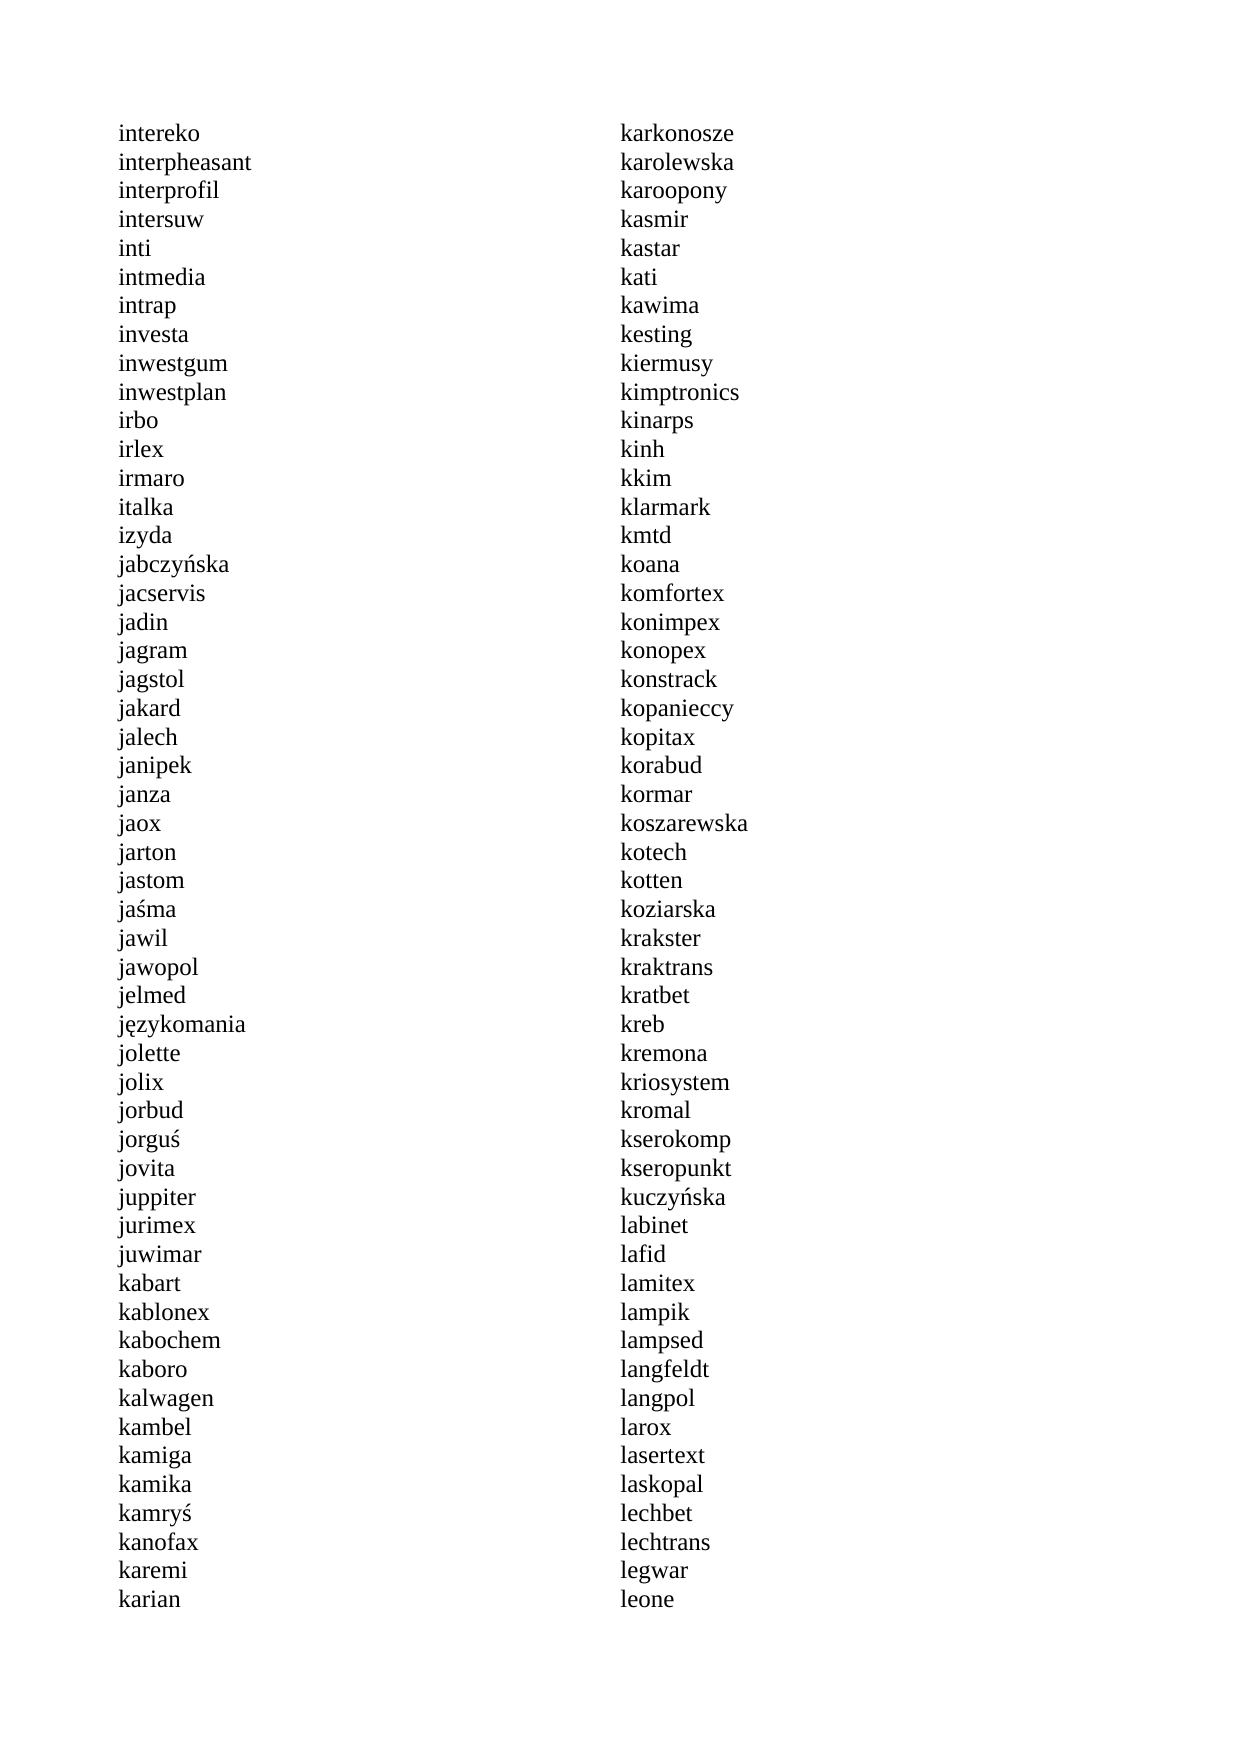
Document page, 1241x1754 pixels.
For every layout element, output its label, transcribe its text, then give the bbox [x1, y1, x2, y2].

text konstrack [620, 664, 1122, 693]
text karian [118, 1584, 620, 1613]
text labinet [620, 1211, 1122, 1239]
text juwimar [118, 1239, 620, 1268]
text kotech [620, 837, 1122, 866]
text inti [118, 233, 620, 262]
text kuczyńska [620, 1182, 1122, 1211]
text kanofax [118, 1527, 620, 1556]
text leone [620, 1584, 1122, 1613]
text lechtrans [620, 1527, 1122, 1556]
text krakster [620, 923, 1122, 952]
text irlex [118, 434, 620, 463]
text komfortex [620, 578, 1122, 607]
text lampsed [620, 1326, 1122, 1354]
text jorguś [118, 1124, 620, 1153]
text kmtd [620, 521, 1122, 549]
text klarmark [620, 492, 1122, 521]
text koszarewska [620, 808, 1122, 837]
text italka [118, 492, 620, 521]
text koana [620, 549, 1122, 578]
text jovita [118, 1153, 620, 1182]
text kalwagen [118, 1383, 620, 1412]
text kastar [620, 233, 1122, 262]
text jagstol [118, 664, 620, 693]
text izyda [118, 521, 620, 549]
text intrap [118, 291, 620, 319]
text kiermusy [620, 348, 1122, 377]
text jabczyńska [118, 549, 620, 578]
text kopitax [620, 722, 1122, 751]
text kinarps [620, 406, 1122, 434]
text kromal [620, 1096, 1122, 1124]
text irbo [118, 406, 620, 434]
text janipek [118, 751, 620, 779]
text kabochem [118, 1326, 620, 1354]
text lamitex [620, 1268, 1122, 1297]
text inwestgum [118, 348, 620, 377]
text juppiter [118, 1182, 620, 1211]
text kkim [620, 463, 1122, 492]
text konimpex [620, 607, 1122, 636]
text kriosystem [620, 1067, 1122, 1096]
text inwestplan [118, 377, 620, 406]
text lasertext [620, 1441, 1122, 1469]
text interprofil [118, 176, 620, 204]
text kamiga [118, 1441, 620, 1469]
text lampik [620, 1297, 1122, 1326]
text konopex [620, 636, 1122, 664]
text kinh [620, 434, 1122, 463]
text interpheasant [118, 147, 620, 176]
text kremona [620, 1038, 1122, 1067]
text karolewska [620, 147, 1122, 176]
text jawil [118, 923, 620, 952]
text intersuw [118, 204, 620, 233]
text kambel [118, 1412, 620, 1441]
text korabud [620, 751, 1122, 779]
text investa [118, 319, 620, 348]
text laskopal [620, 1469, 1122, 1498]
text jolette [118, 1038, 620, 1067]
text językomania [118, 1009, 620, 1038]
text kormar [620, 779, 1122, 808]
text koziarska [620, 894, 1122, 923]
text legwar [620, 1556, 1122, 1584]
text karkonosze [620, 118, 1122, 147]
text kotten [620, 866, 1122, 894]
text intmedia [118, 262, 620, 291]
text intereko [118, 118, 620, 147]
text langpol [620, 1383, 1122, 1412]
text jorbud [118, 1096, 620, 1124]
text jacservis [118, 578, 620, 607]
text kopanieccy [620, 693, 1122, 722]
text kati [620, 262, 1122, 291]
text jakard [118, 693, 620, 722]
text karemi [118, 1556, 620, 1584]
text kesting [620, 319, 1122, 348]
text jolix [118, 1067, 620, 1096]
text jurimex [118, 1211, 620, 1239]
text kserokomp [620, 1124, 1122, 1153]
text kimptronics [620, 377, 1122, 406]
text jalech [118, 722, 620, 751]
text jadin [118, 607, 620, 636]
text kraktrans [620, 952, 1122, 981]
text langfeldt [620, 1354, 1122, 1383]
text jagram [118, 636, 620, 664]
text kasmir [620, 204, 1122, 233]
text irmaro [118, 463, 620, 492]
text kaboro [118, 1354, 620, 1383]
text kratbet [620, 981, 1122, 1009]
text kabart [118, 1268, 620, 1297]
text jaśma [118, 894, 620, 923]
text kawima [620, 291, 1122, 319]
text lechbet [620, 1498, 1122, 1527]
text jarton [118, 837, 620, 866]
text kablonex [118, 1297, 620, 1326]
text kreb [620, 1009, 1122, 1038]
text kamika [118, 1469, 620, 1498]
text jastom [118, 866, 620, 894]
text jelmed [118, 981, 620, 1009]
text jawopol [118, 952, 620, 981]
text lafid [620, 1239, 1122, 1268]
text jaox [118, 808, 620, 837]
text janza [118, 779, 620, 808]
text karoopony [620, 176, 1122, 204]
text kamryś [118, 1498, 620, 1527]
text larox [620, 1412, 1122, 1441]
text kseropunkt [620, 1153, 1122, 1182]
